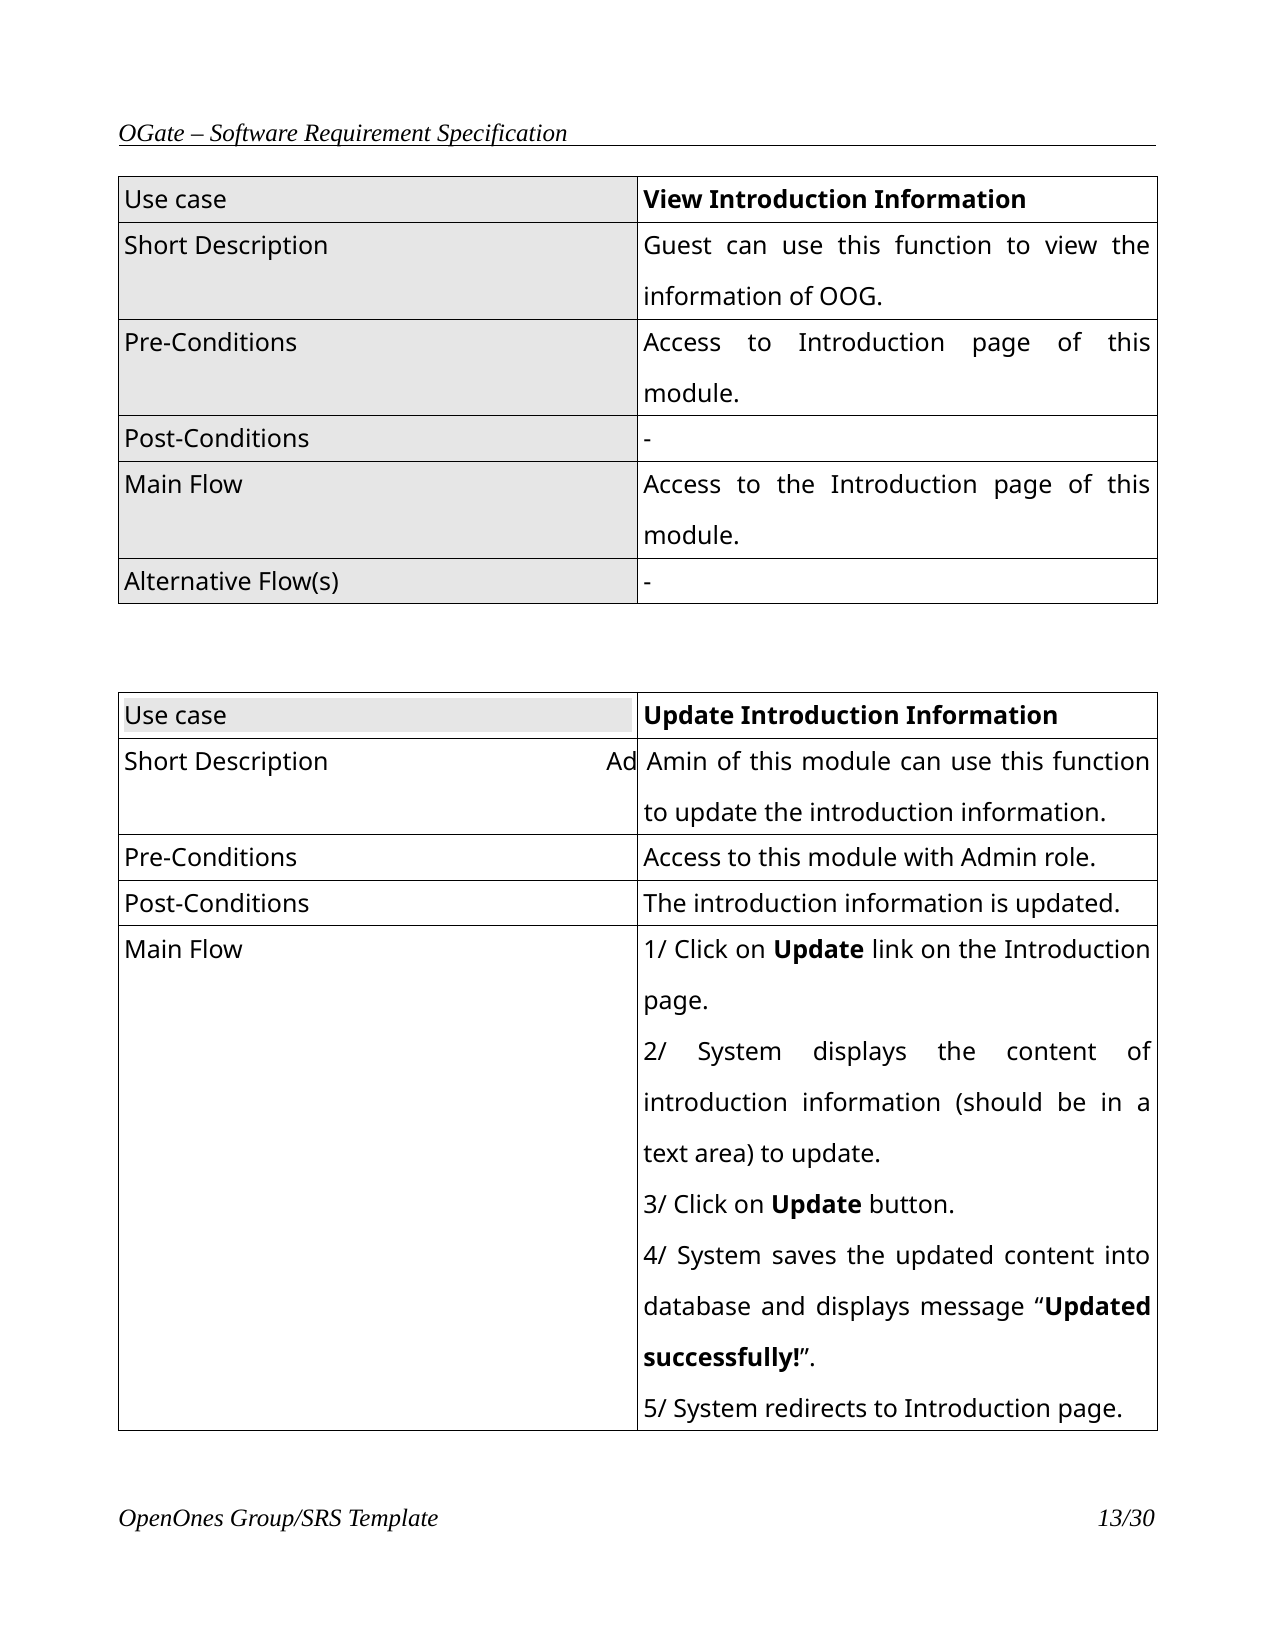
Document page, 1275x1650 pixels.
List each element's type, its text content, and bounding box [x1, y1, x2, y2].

table_cell Short Description [119, 739, 637, 834]
table_cell - [638, 559, 1157, 603]
table_cell Pre-Conditions [119, 320, 637, 415]
table_cell Ad Amin of this module can use this function to update the introduction information. [638, 739, 1157, 834]
table_cell 1/ Click on Update link on the Introduction page. 2/ System displays the content of introduction information (should be in a text area) to update. 3/ Click on Update button. 4/ System saves the updated content into database and displays message “Updated successfully!”. 5/ System redirects to Introduction page. [638, 926, 1157, 1430]
table_cell - [638, 416, 1157, 461]
table_cell Alternative Flow(s) [119, 559, 637, 603]
table_cell Guest can use this function to view the information of OOG. [638, 223, 1157, 319]
table_header Use case [119, 693, 637, 737]
table_cell Short Description [119, 223, 637, 319]
table_cell Access to the Introduction page of this module. [638, 462, 1157, 558]
table_cell Pre-Conditions [119, 835, 637, 880]
table_cell Access to this module with Admin role. [638, 835, 1157, 880]
table_header View Introduction Information [638, 177, 1157, 222]
table_cell Access to Introduction page of this module. [638, 320, 1157, 415]
table_cell Main Flow [119, 462, 637, 558]
table_header Update Introduction Information [638, 693, 1157, 737]
table_cell Post-Conditions [119, 881, 637, 925]
table_header Use case [119, 177, 637, 222]
table_cell Post-Conditions [119, 416, 637, 461]
table_cell The introduction information is updated. [638, 881, 1157, 925]
table_cell Main Flow [119, 926, 637, 1430]
